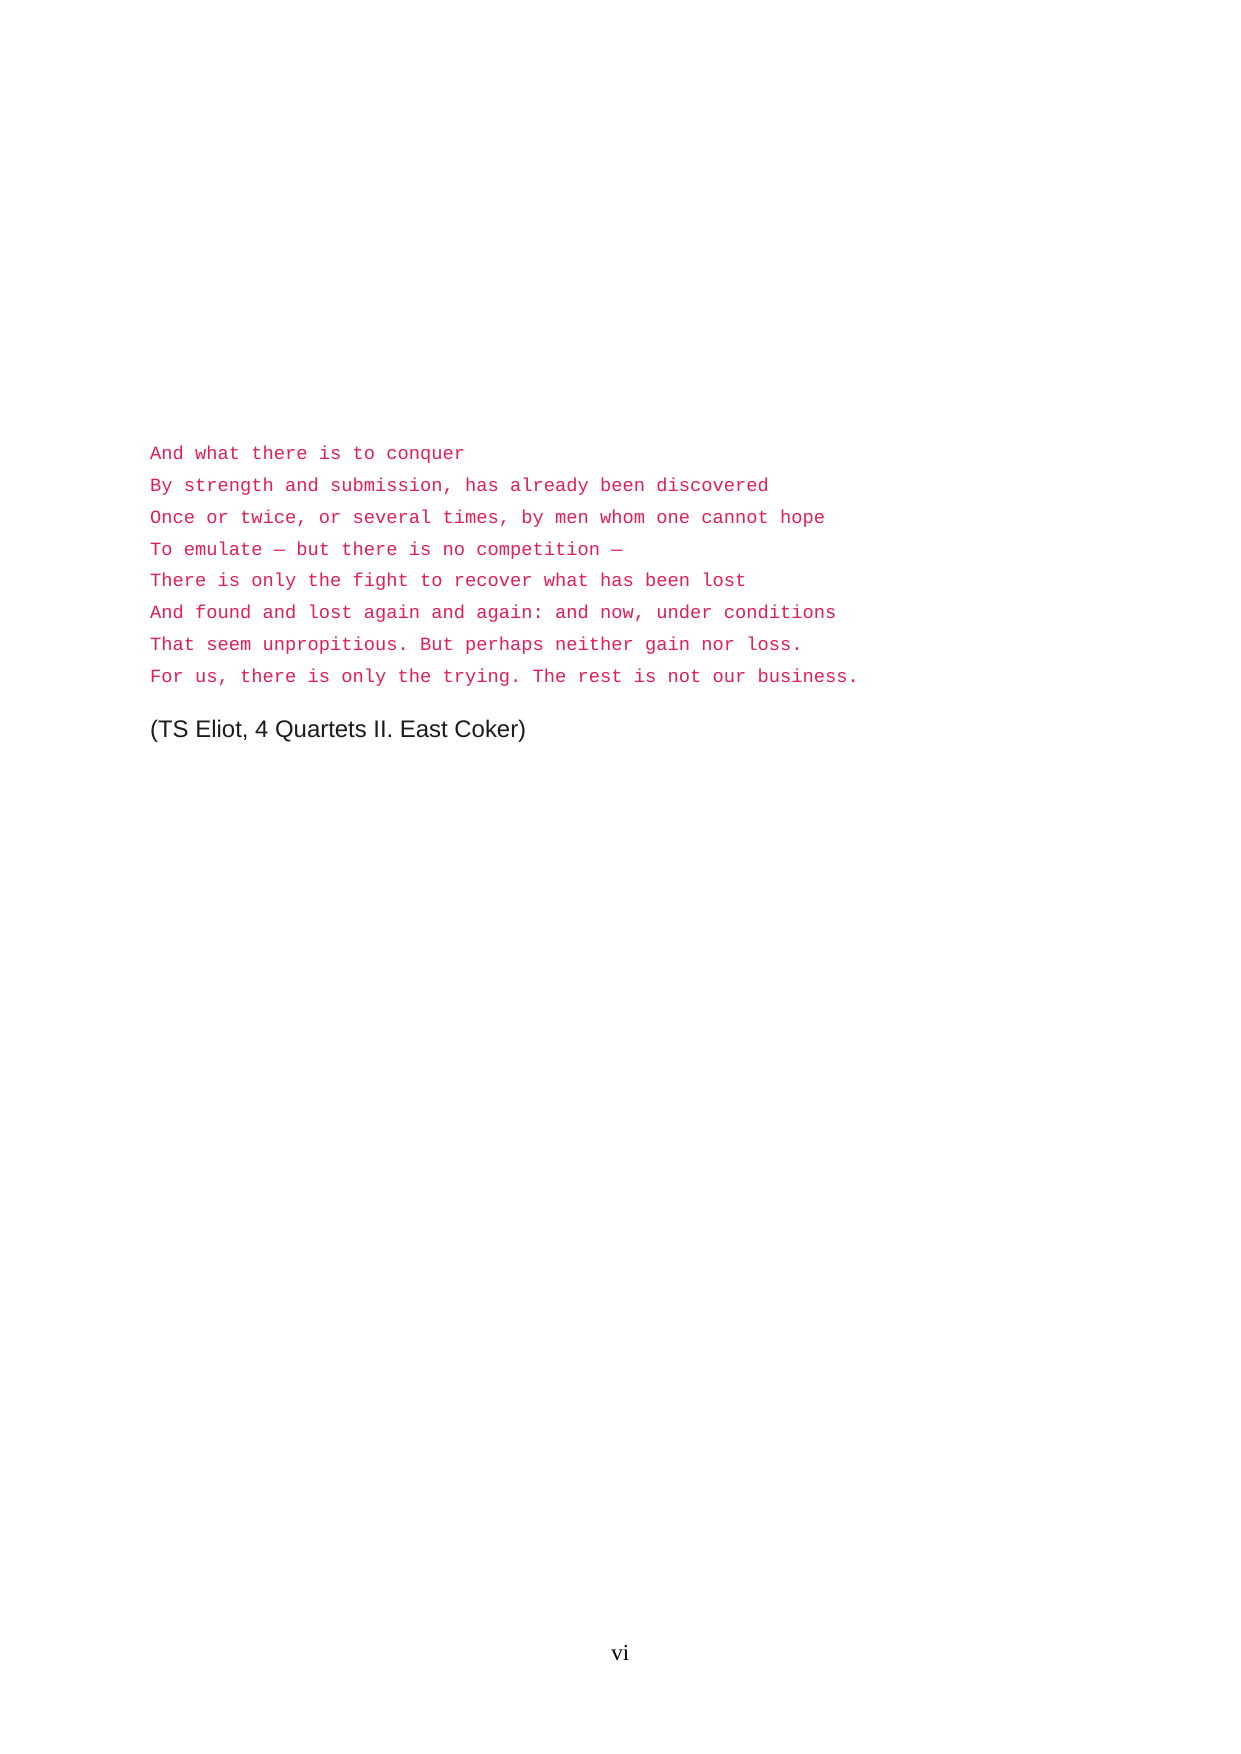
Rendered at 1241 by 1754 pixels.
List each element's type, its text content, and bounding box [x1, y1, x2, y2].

text (TS Eliot, 4 Quartets II. East Coker) [150, 715, 1090, 743]
text And what there is to conquer By strength and submission, has already been discovered Once or twice, or several times, by men whom one cannot hope To emulate — but there is no competition — There is only the fight to recover what has been lost And found and lost again and again: and now, under conditions That seem unpropitious. But perhaps neither gain nor loss. For us, there is only the trying. The rest is not our business. [150, 444, 1090, 688]
